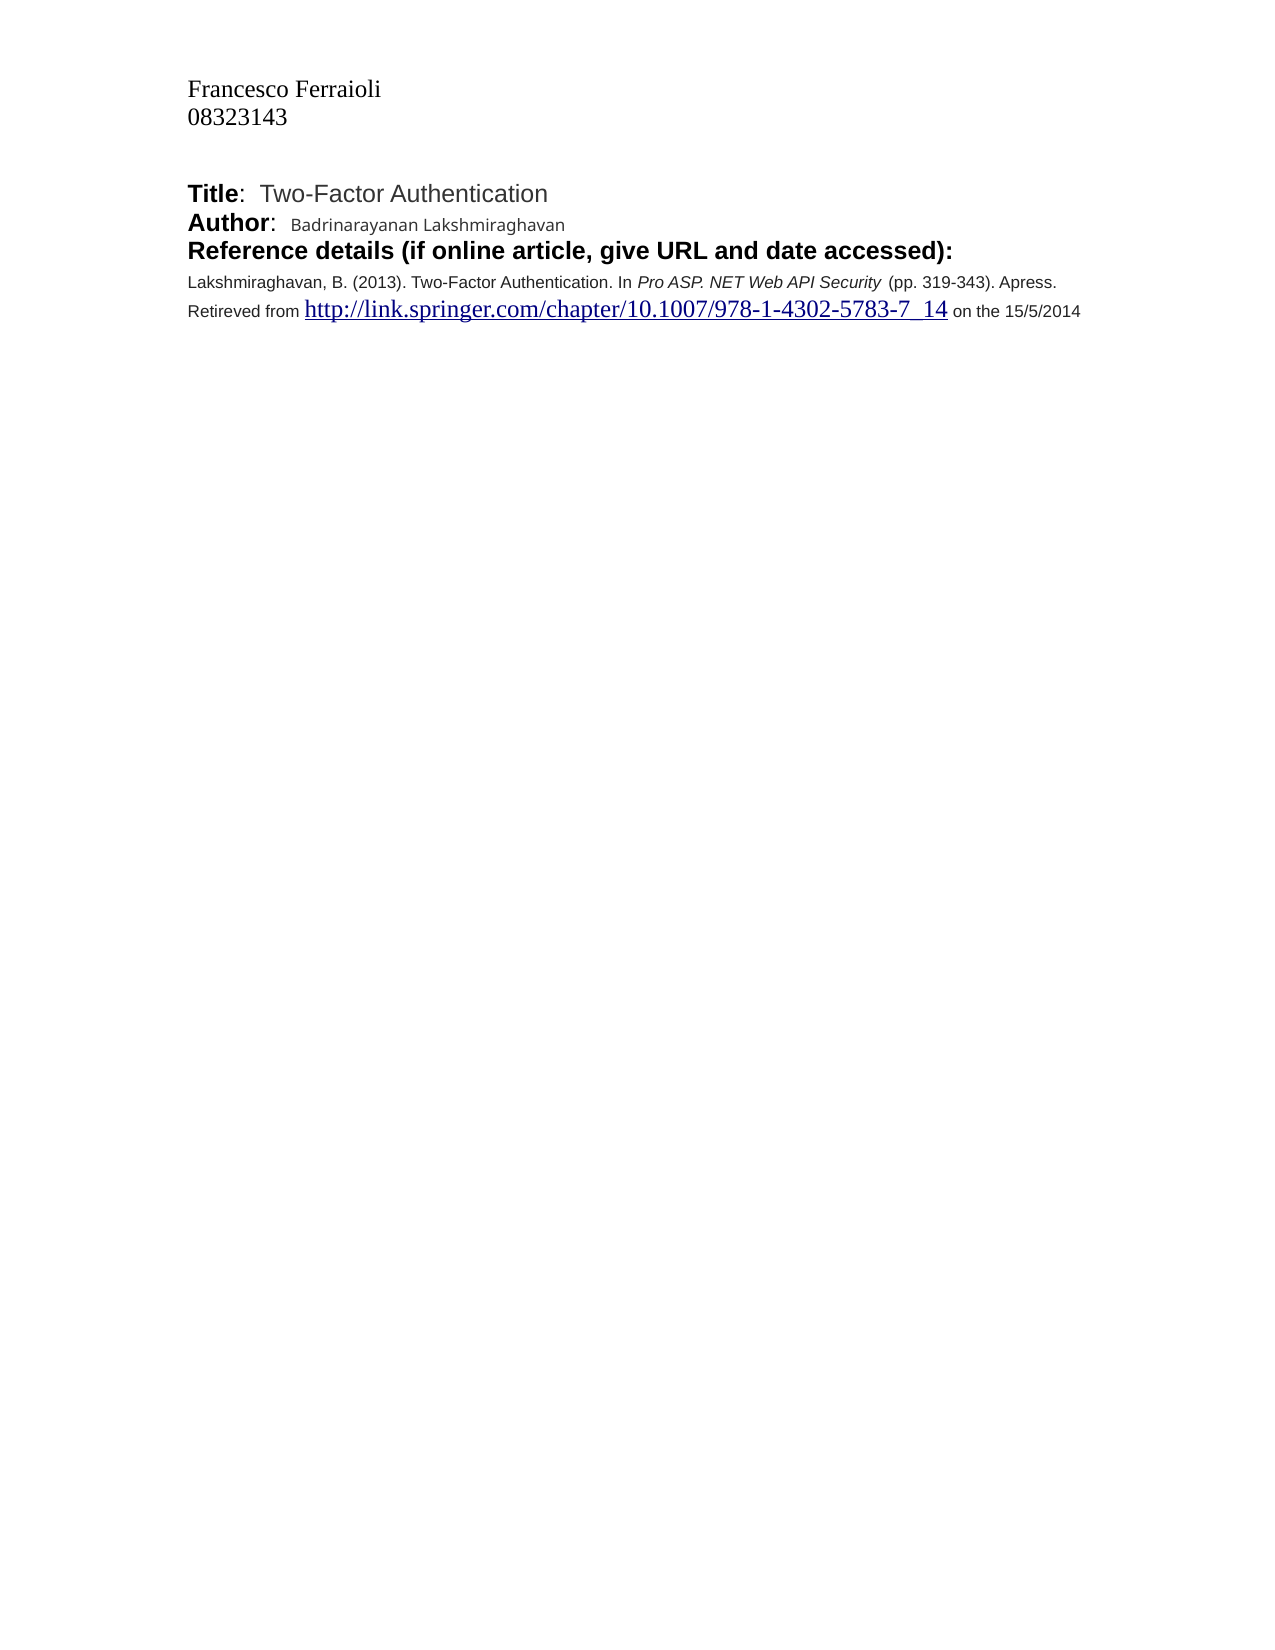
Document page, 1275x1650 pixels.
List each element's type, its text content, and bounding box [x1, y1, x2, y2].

text Title: Two-Factor Authentication [187, 179, 1087, 207]
text Lakshmiraghavan, B. (2013). Two-Factor Authentication. In Pro ASP. NET Web API Security (pp. 319-343). Apress. Retireved from http://link.springer.com/chapter/10.1007/978-1-4302-5783-7_14 on the 15/5/2014 [187, 265, 1087, 322]
text Author: Badrinarayanan Lakshmiraghavan [187, 207, 1087, 236]
text Reference details (if online article, give URL and date accessed): [187, 236, 1087, 265]
